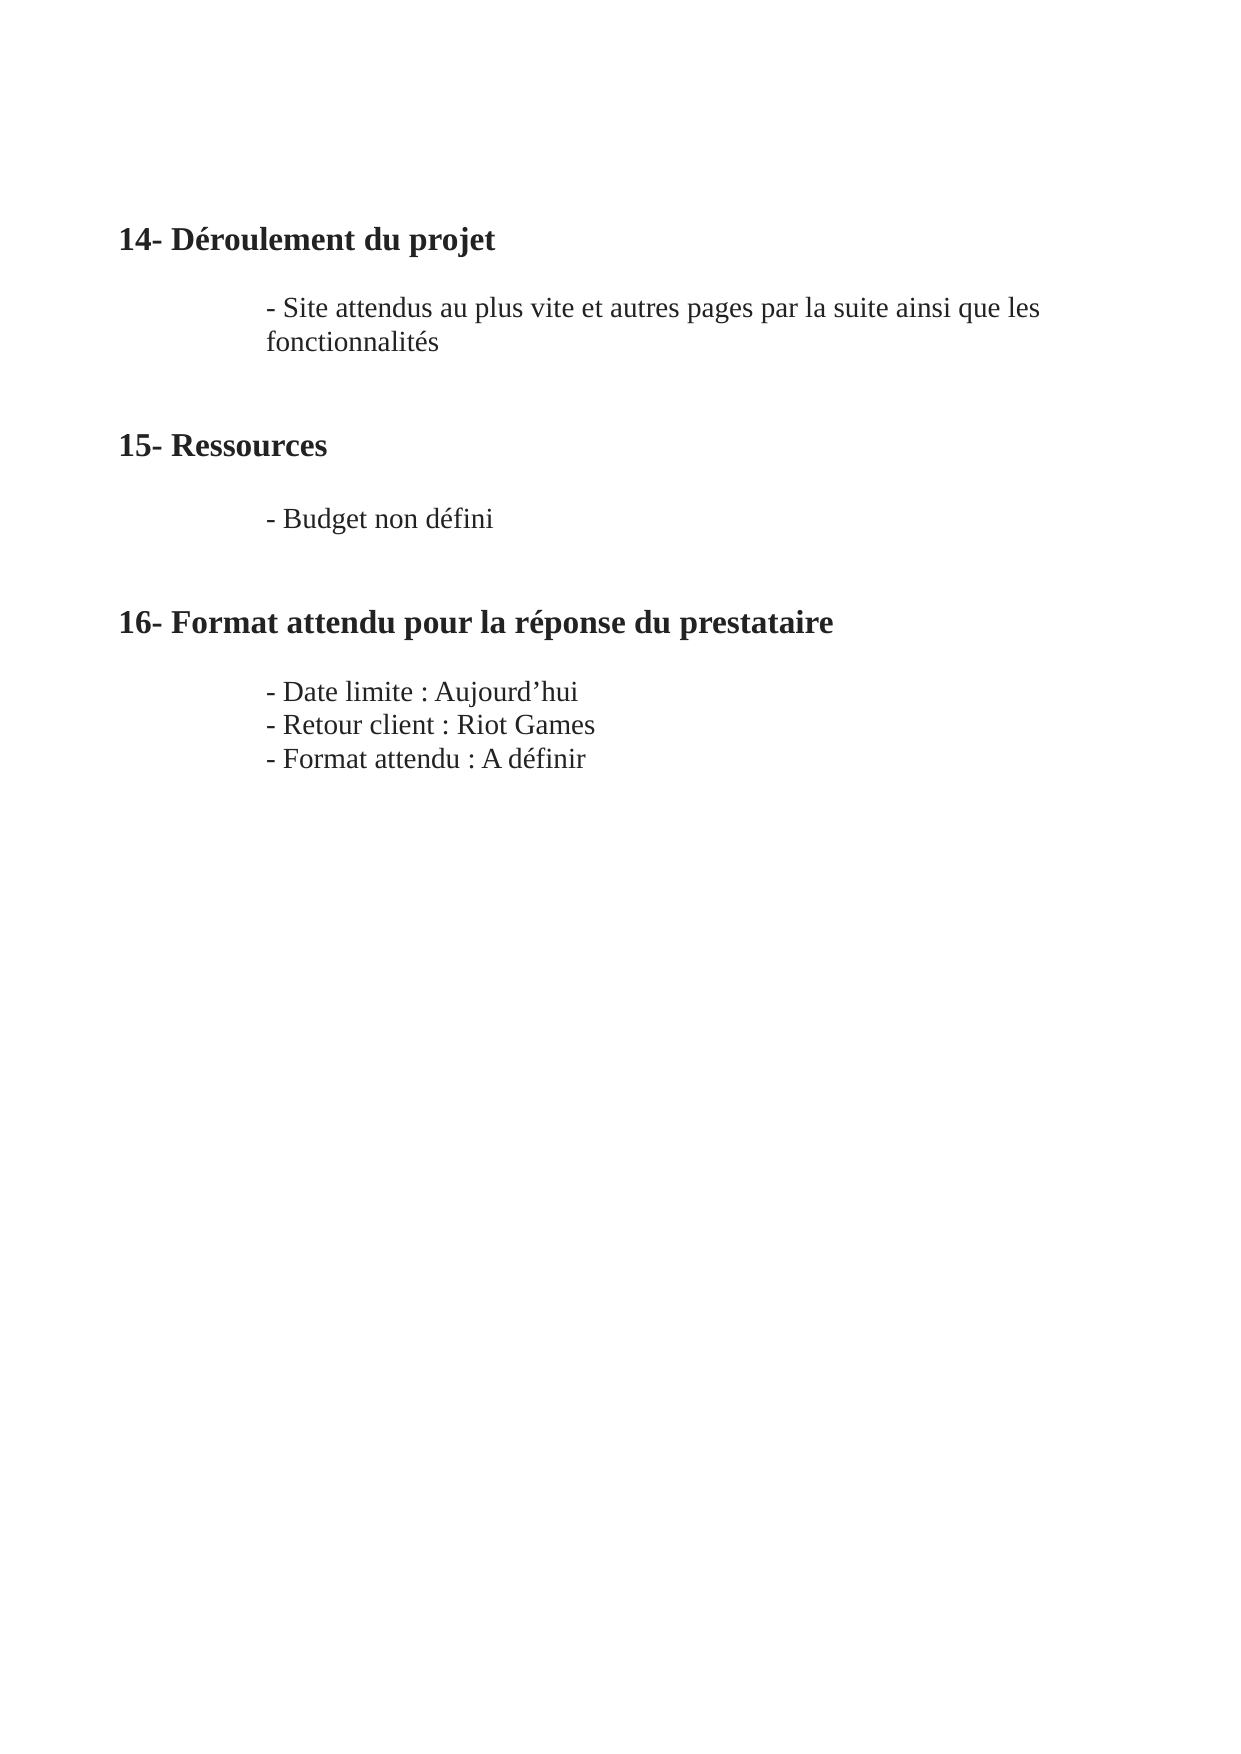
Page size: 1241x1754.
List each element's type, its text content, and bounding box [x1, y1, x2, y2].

text - Site attendus au plus vite et autres pages par la suite ainsi que les fonctionnalités [118, 291, 1122, 358]
text 15- Ressources [118, 425, 1122, 463]
text 16- Format attendu pour la réponse du prestataire [118, 602, 1122, 640]
text - Format attendu : A définir [118, 741, 1122, 774]
text - Budget non défini [118, 501, 1122, 535]
text 14- Déroulement du projet [118, 219, 1122, 257]
text - Date limite : Aujourd’hui [118, 674, 1122, 707]
text - Retour client : Riot Games [118, 707, 1122, 741]
